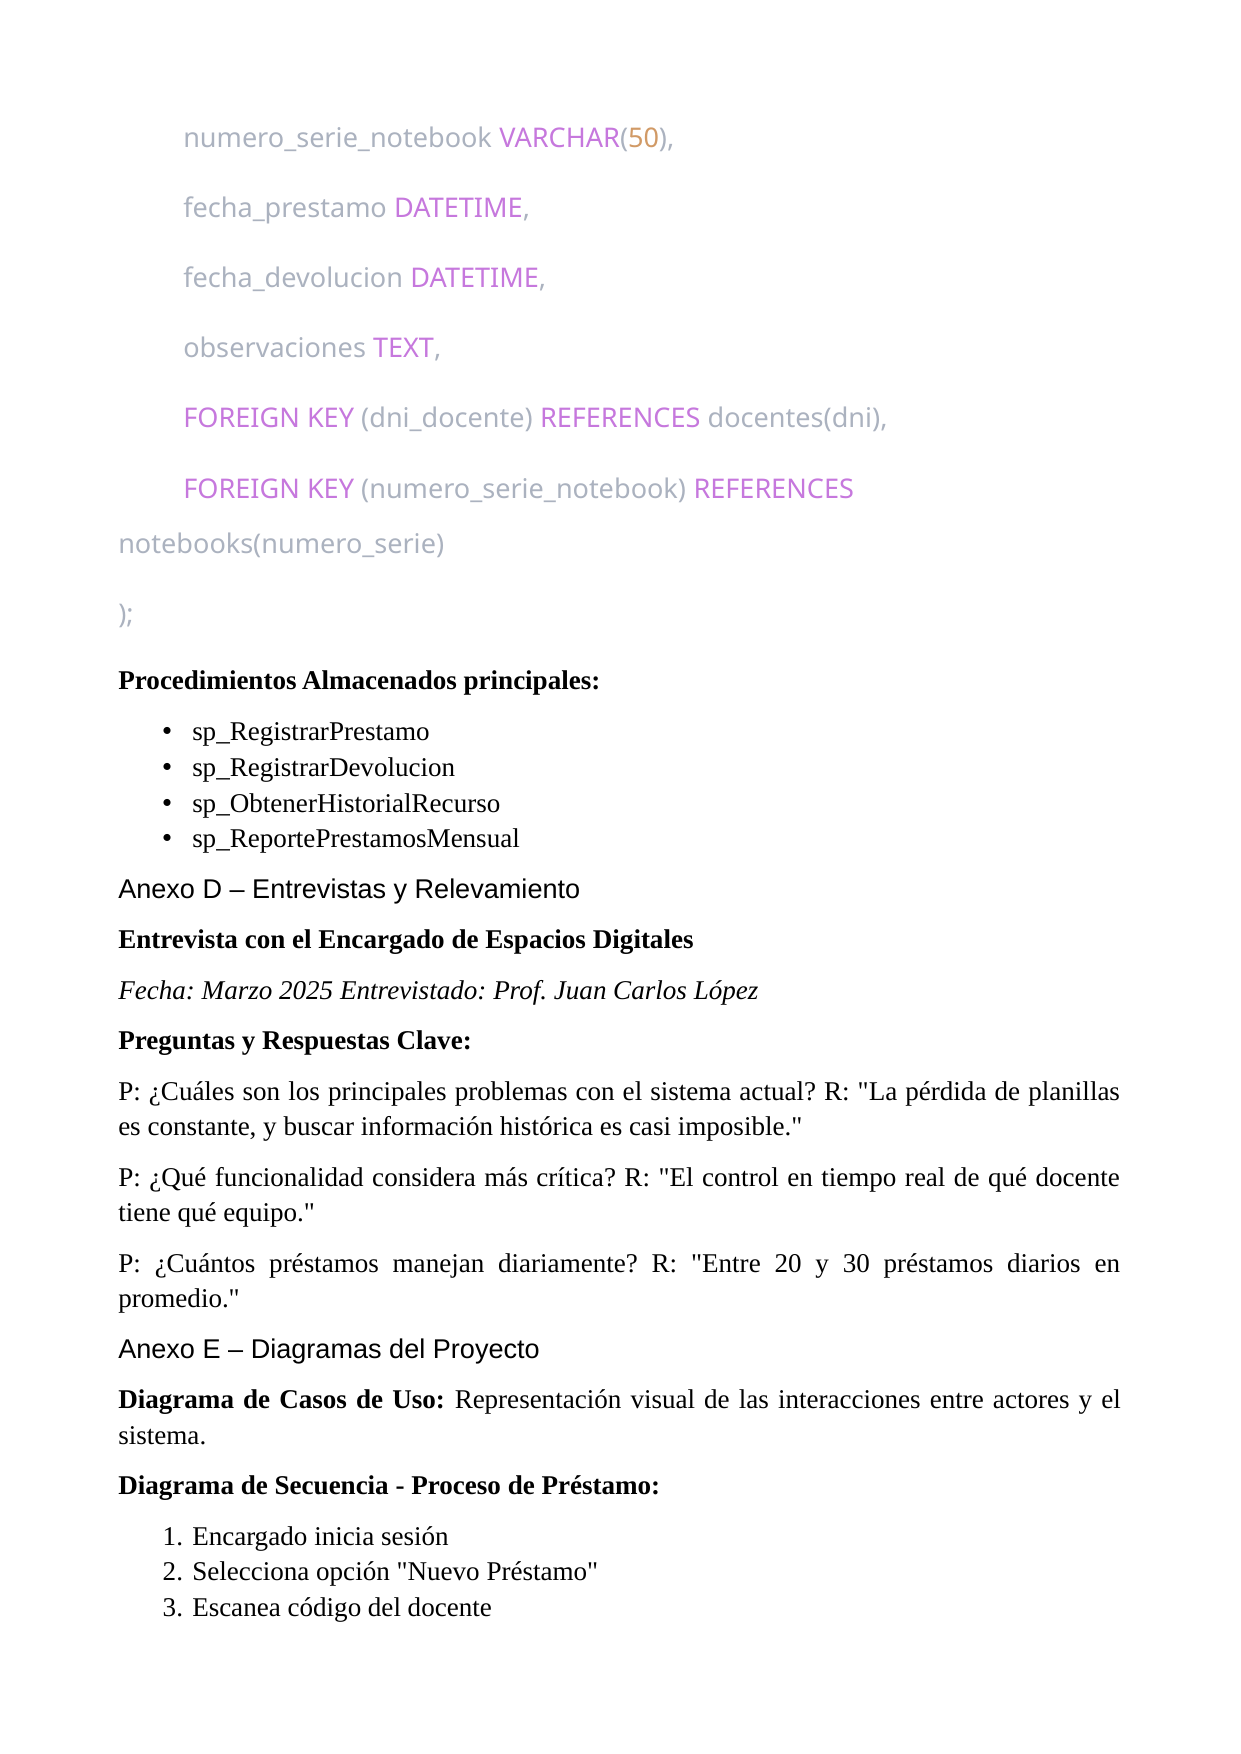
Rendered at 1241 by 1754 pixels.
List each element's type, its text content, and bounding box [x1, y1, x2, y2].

text fecha_devolucion DATETIME, [118, 258, 1122, 296]
subtitle Anexo D – Entrevistas y Relevamiento [118, 873, 1122, 904]
list Selecciona opción "Nuevo Préstamo" [162, 1555, 1122, 1586]
text Preguntas y Respuestas Clave: [118, 1024, 1122, 1055]
text ); [118, 594, 1122, 631]
text Diagrama de Secuencia - Proceso de Préstamo: [118, 1469, 1122, 1500]
text numero_serie_notebook VARCHAR(50), [118, 118, 1122, 155]
text Diagrama de Casos de Uso: Representación visual de las interacciones entre actores y el sistema. [118, 1383, 1122, 1450]
list Encargado inicia sesión [162, 1519, 1122, 1551]
text fecha_prestamo DATETIME, [118, 188, 1122, 225]
list Escanea código del docente [162, 1591, 1122, 1622]
text Fecha: Marzo 2025 Entrevistado: Prof. Juan Carlos López [118, 974, 1122, 1005]
list sp_ObtenerHistorialRecurso [162, 787, 1122, 818]
text P: ¿Cuántos préstamos manejan diariamente? R: "Entre 20 y 30 préstamos diarios en promedio." [118, 1247, 1122, 1313]
text FOREIGN KEY (numero_serie_notebook) REFERENCES notebooks(numero_serie) [118, 469, 1122, 562]
text Entrevista con el Encargado de Espacios Digitales [118, 924, 1122, 955]
text observaciones TEXT, [118, 329, 1122, 366]
text FOREIGN KEY (dni_docente) REFERENCES docentes(dni), [118, 399, 1122, 436]
subtitle Anexo E – Diagramas del Proyecto [118, 1333, 1122, 1364]
text P: ¿Cuáles son los principales problemas con el sistema actual? R: "La pérdida de planillas es constante, y buscar información histórica es casi imposible." [118, 1074, 1122, 1141]
text P: ¿Qué funcionalidad considera más crítica? R: "El control en tiempo real de qué docente tiene qué equipo." [118, 1161, 1122, 1227]
list sp_ReportePrestamosMensual [162, 823, 1122, 854]
list sp_RegistrarDevolucion [162, 751, 1122, 782]
text Procedimientos Almacenados principales: [118, 664, 1122, 696]
list sp_RegistrarPrestamo [162, 715, 1122, 746]
